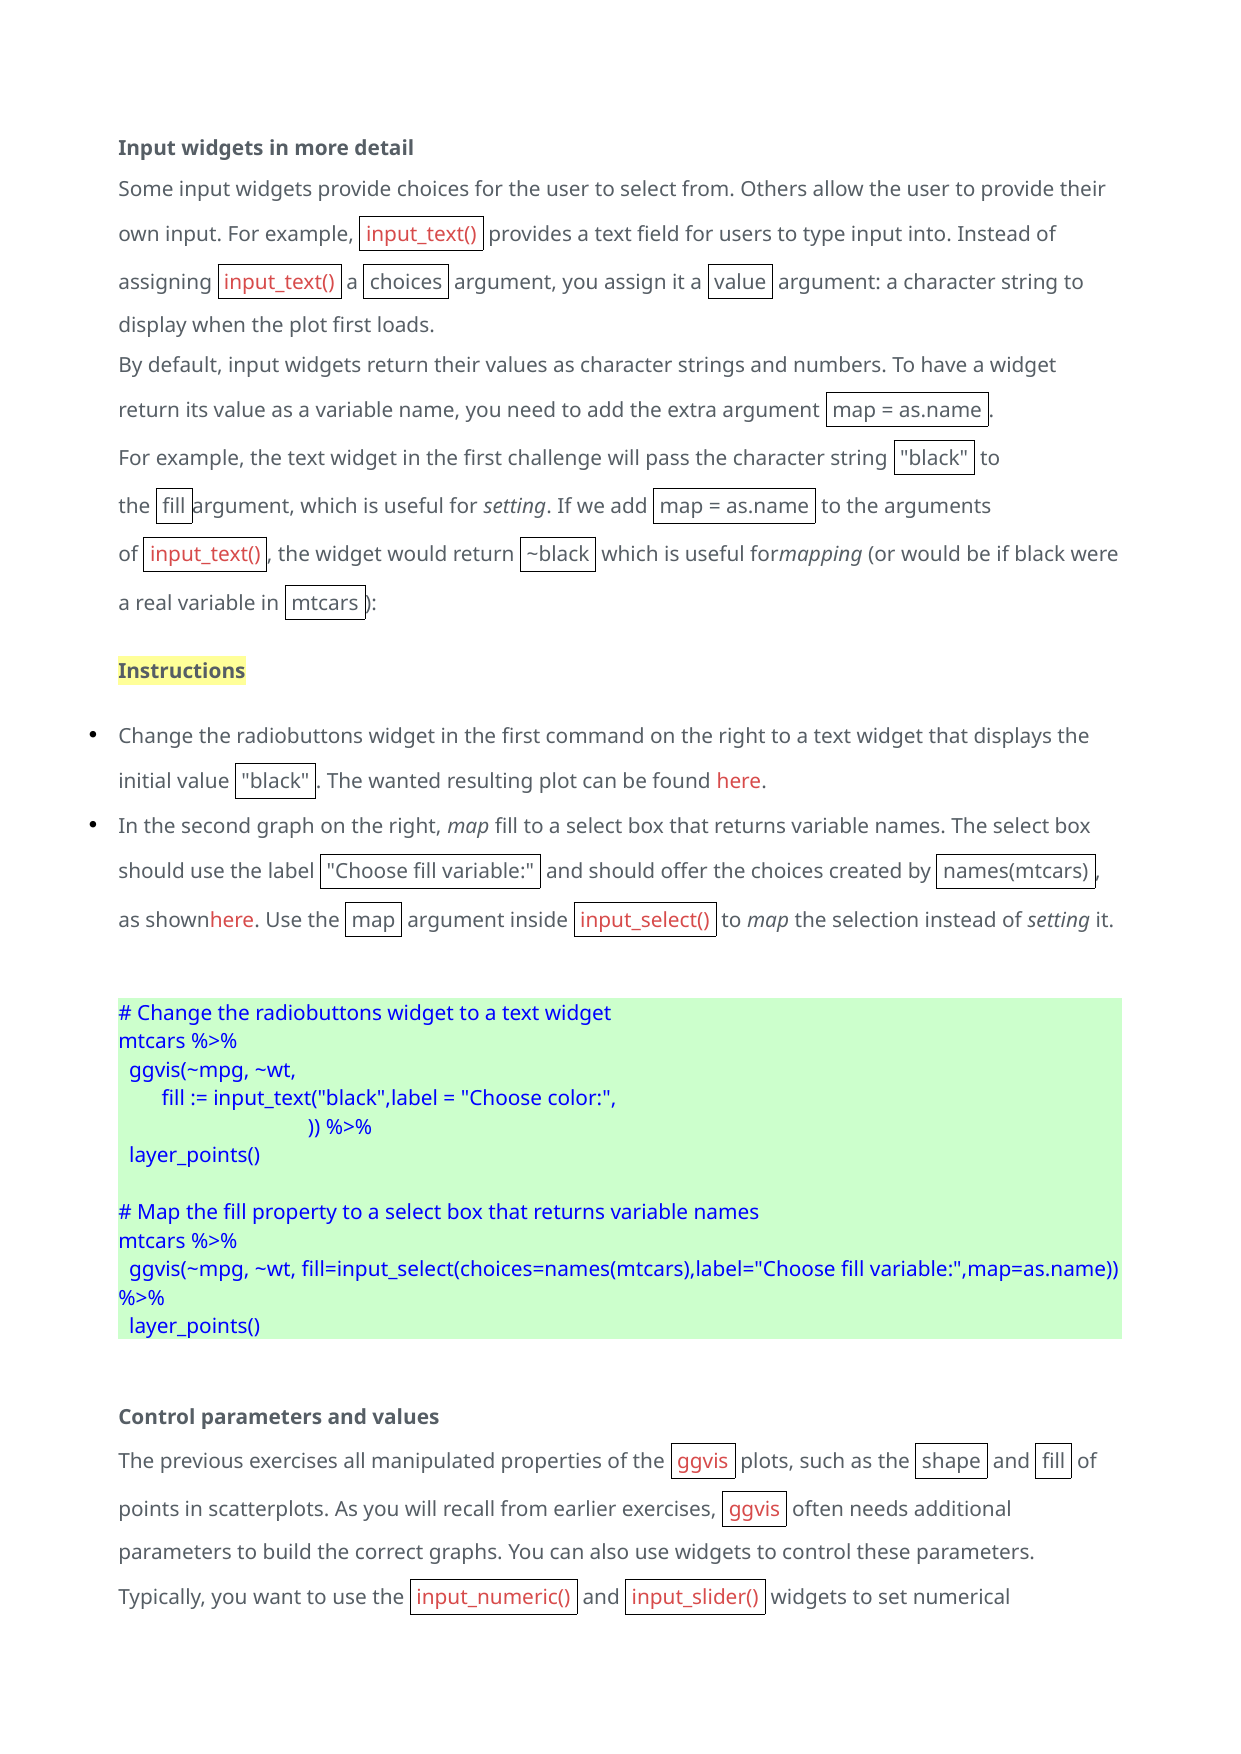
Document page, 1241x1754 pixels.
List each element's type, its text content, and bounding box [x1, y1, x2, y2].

text mtcars %>% [118, 1226, 1122, 1254]
text mtcars %>% [118, 1027, 1122, 1055]
text # Change the radiobuttons widget to a text widget [118, 998, 1122, 1027]
subtitle Control parameters and values [118, 1402, 1122, 1431]
subtitle Input widgets in more detail [118, 133, 1122, 161]
text layer_points() [118, 1140, 1122, 1169]
text )) %>% [118, 1112, 1122, 1140]
text fill := input_text("black",label = "Choose color:", [118, 1083, 1122, 1112]
text By default, input widgets return their values as character strings and numbers. To have a widget return its value as a variable name, you need to add the extra argument map = as.name. [118, 350, 1122, 426]
text For example, the text widget in the first challenge will pass the character string "black" to the fillargument, which is useful for setting. If we add map = as.name to the arguments of input_text(), the widget would return ~black which is useful formapping (or would be if black were a real variable in mtcars): [118, 440, 1122, 619]
list Change the radiobuttons widget in the first command on the right to a text widget that displays the initial value "black". The wanted resulting plot can be found here. [118, 721, 1122, 798]
subtitle Instructions [118, 656, 1122, 685]
text ggvis(~mpg, ~wt, fill=input_select(choices=names(mtcars),label="Choose fill variable:",map=as.name)) %>% [118, 1254, 1122, 1311]
text # Map the fill property to a select box that returns variable names [118, 1197, 1122, 1226]
text ggvis(~mpg, ~wt, [118, 1055, 1122, 1083]
text layer_points() [118, 1311, 1122, 1339]
list In the second graph on the right, map fill to a select box that returns variable names. The select box should use the label "Choose fill variable:" and should offer the choices created by names(mtcars), as shownhere. Use the map argument inside input_select() to map the selection instead of setting it. [118, 811, 1122, 936]
text Some input widgets provide choices for the user to select from. Others allow the user to provide their own input. For example, input_text() provides a text field for users to type input into. Instead of assigning input_text() a choices argument, you assign it a value argument: a character string to display when the plot first loads. [118, 174, 1122, 338]
text The previous exercises all manipulated properties of the ggvis plots, such as the shape and fill of points in scatterplots. As you will recall from earlier exercises, ggvis often needs additional parameters to build the correct graphs. You can also use widgets to control these parameters. Typically, you want to use the input_numeric() and input_slider() widgets to set numerical [118, 1443, 1122, 1614]
